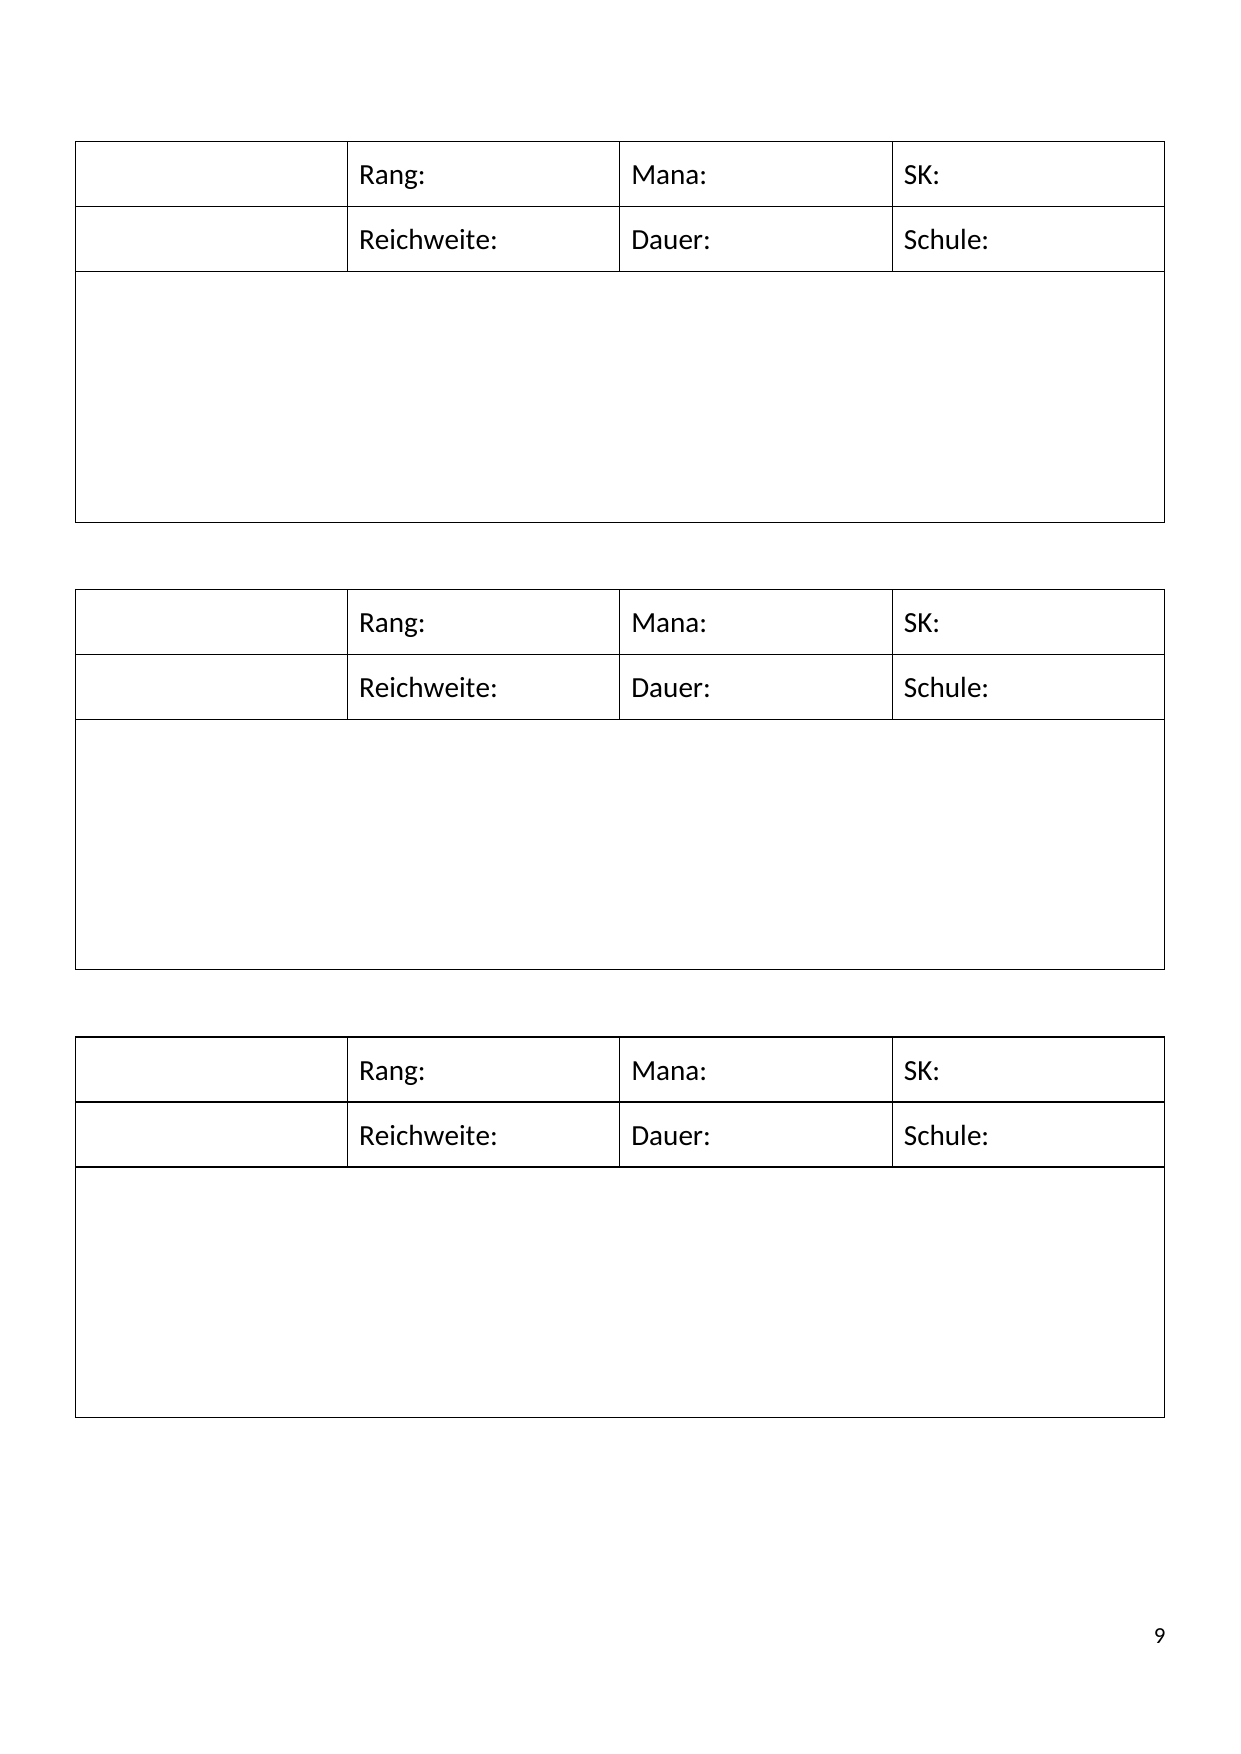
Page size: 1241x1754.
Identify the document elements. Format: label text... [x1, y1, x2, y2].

table_header Rang: [348, 142, 619, 206]
table_header Mana: [620, 1038, 892, 1101]
table_cell [76, 207, 347, 271]
table_cell Reichweite: [348, 655, 619, 719]
table_header Mana: [620, 590, 892, 654]
table_header [76, 1038, 347, 1101]
table_cell [76, 1103, 347, 1166]
table_header SK: [893, 1038, 1164, 1101]
table_cell Schule: [893, 655, 1164, 719]
table_cell Reichweite: [348, 1103, 619, 1166]
table_cell Schule: [893, 207, 1164, 271]
table_header [76, 590, 347, 654]
table_header SK: [893, 590, 1164, 654]
table_header Rang: [348, 1038, 619, 1101]
table_cell [76, 272, 1164, 522]
table_cell [76, 720, 1164, 969]
table_cell Dauer: [620, 1103, 892, 1166]
table_cell Reichweite: [348, 207, 619, 271]
table_header SK: [893, 142, 1164, 206]
table_cell Schule: [893, 1103, 1164, 1166]
table_header Rang: [348, 590, 619, 654]
table_cell [76, 655, 347, 719]
table_header [76, 142, 347, 206]
table_header Mana: [620, 142, 892, 206]
table_cell Dauer: [620, 655, 892, 719]
table_cell [76, 1168, 1164, 1417]
table_cell Dauer: [620, 207, 892, 271]
